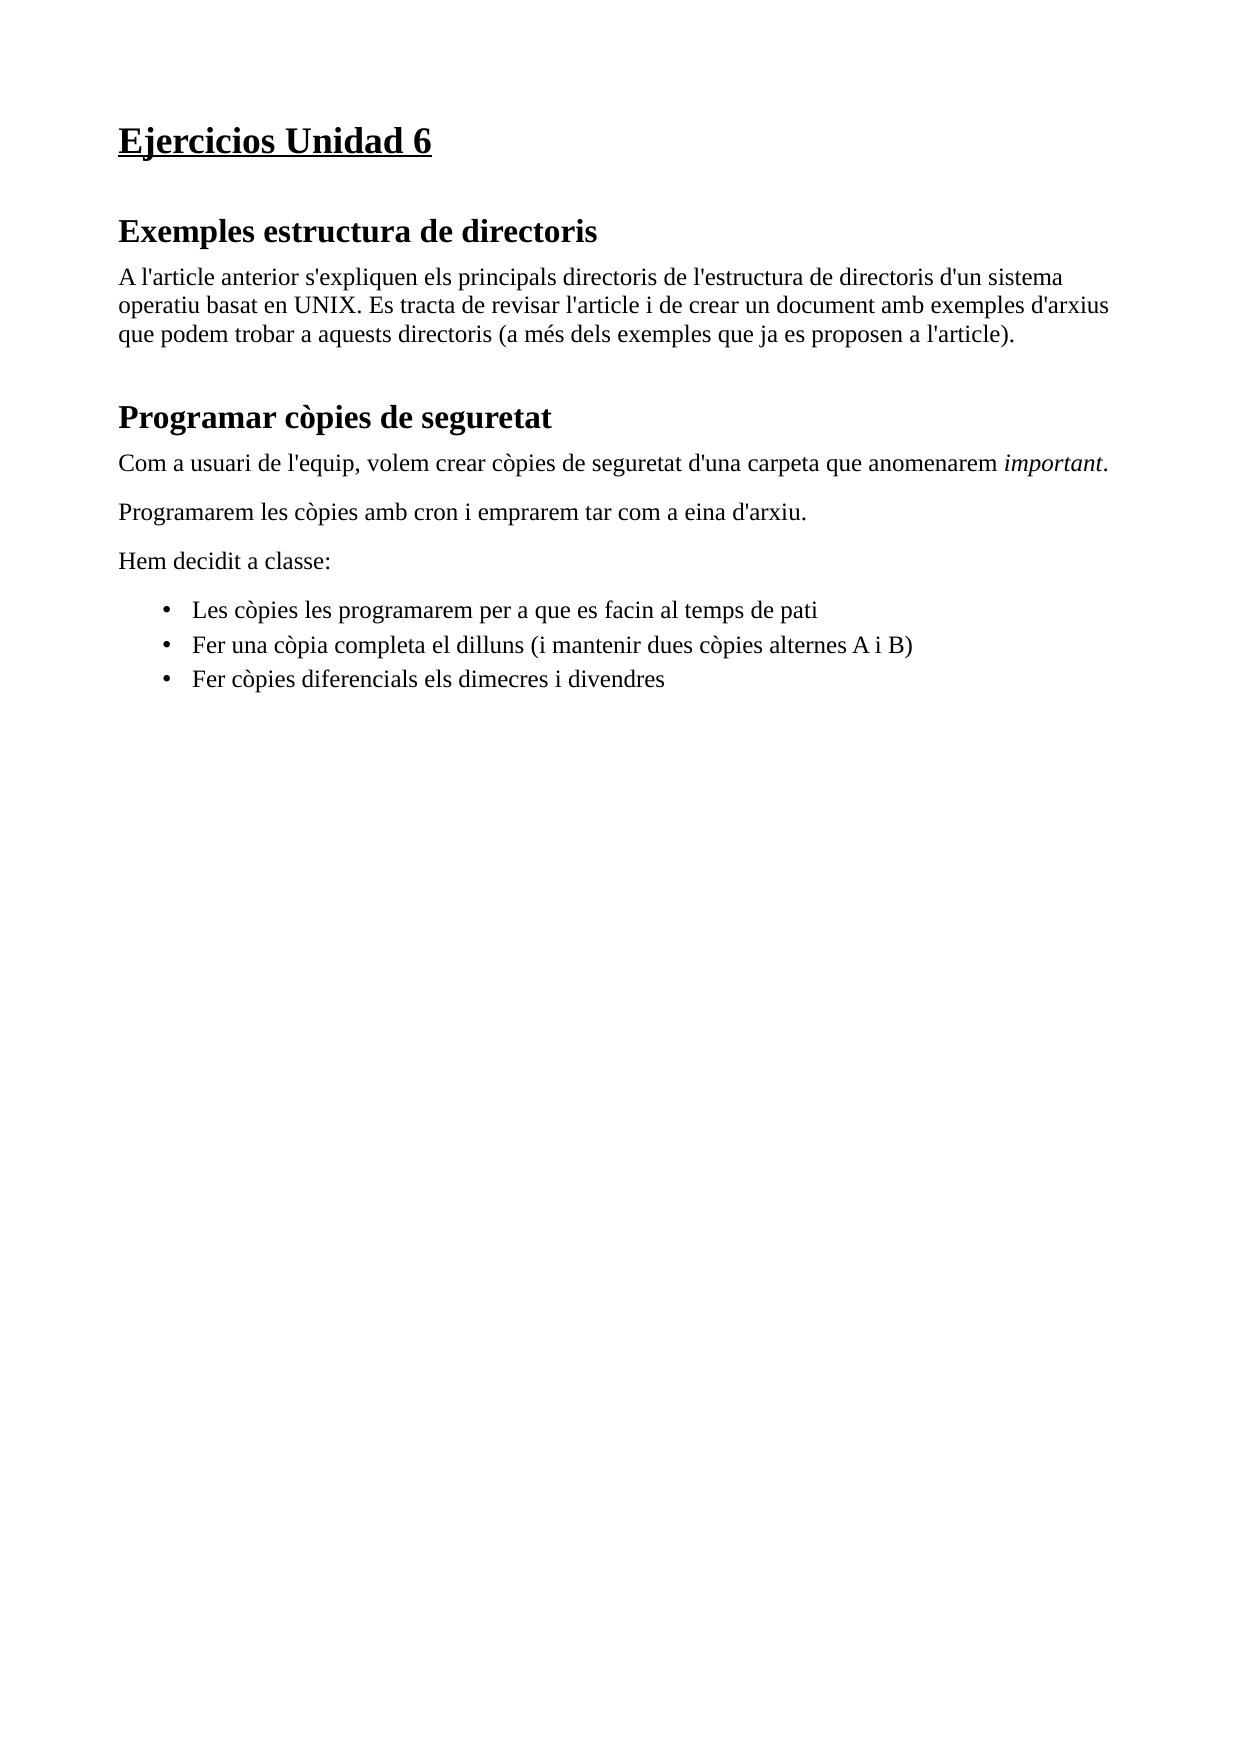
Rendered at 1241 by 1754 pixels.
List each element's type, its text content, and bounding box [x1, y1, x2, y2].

list Les còpies les programarem per a que es facin al temps de pati [162, 596, 1122, 624]
subtitle Programar còpies de seguretat [118, 397, 1122, 436]
text Hem decidit a classe: [118, 546, 1122, 575]
text A l'article anterior s'expliquen els principals directoris de l'estructura de directoris d'un sistema operatiu basat en UNIX. Es tracta de revisar l'article i de crear un document amb exemples d'arxius que podem trobar a aquests directoris (a més dels exemples que ja es proposen a l'article). [118, 262, 1122, 348]
list Fer còpies diferencials els dimecres i divendres [162, 664, 1122, 693]
subtitle Exemples estructura de directoris [118, 211, 1122, 249]
text Programarem les còpies amb cron i emprarem tar com a eina d'arxiu. [118, 497, 1122, 526]
text Com a usuari de l'equip, volem crear còpies de seguretat d'una carpeta que anomenarem important. [118, 448, 1122, 477]
list Fer una còpia completa el dilluns (i mantenir dues còpies alternes A i B) [162, 630, 1122, 659]
text Ejercicios Unidad 6 [118, 118, 1122, 161]
